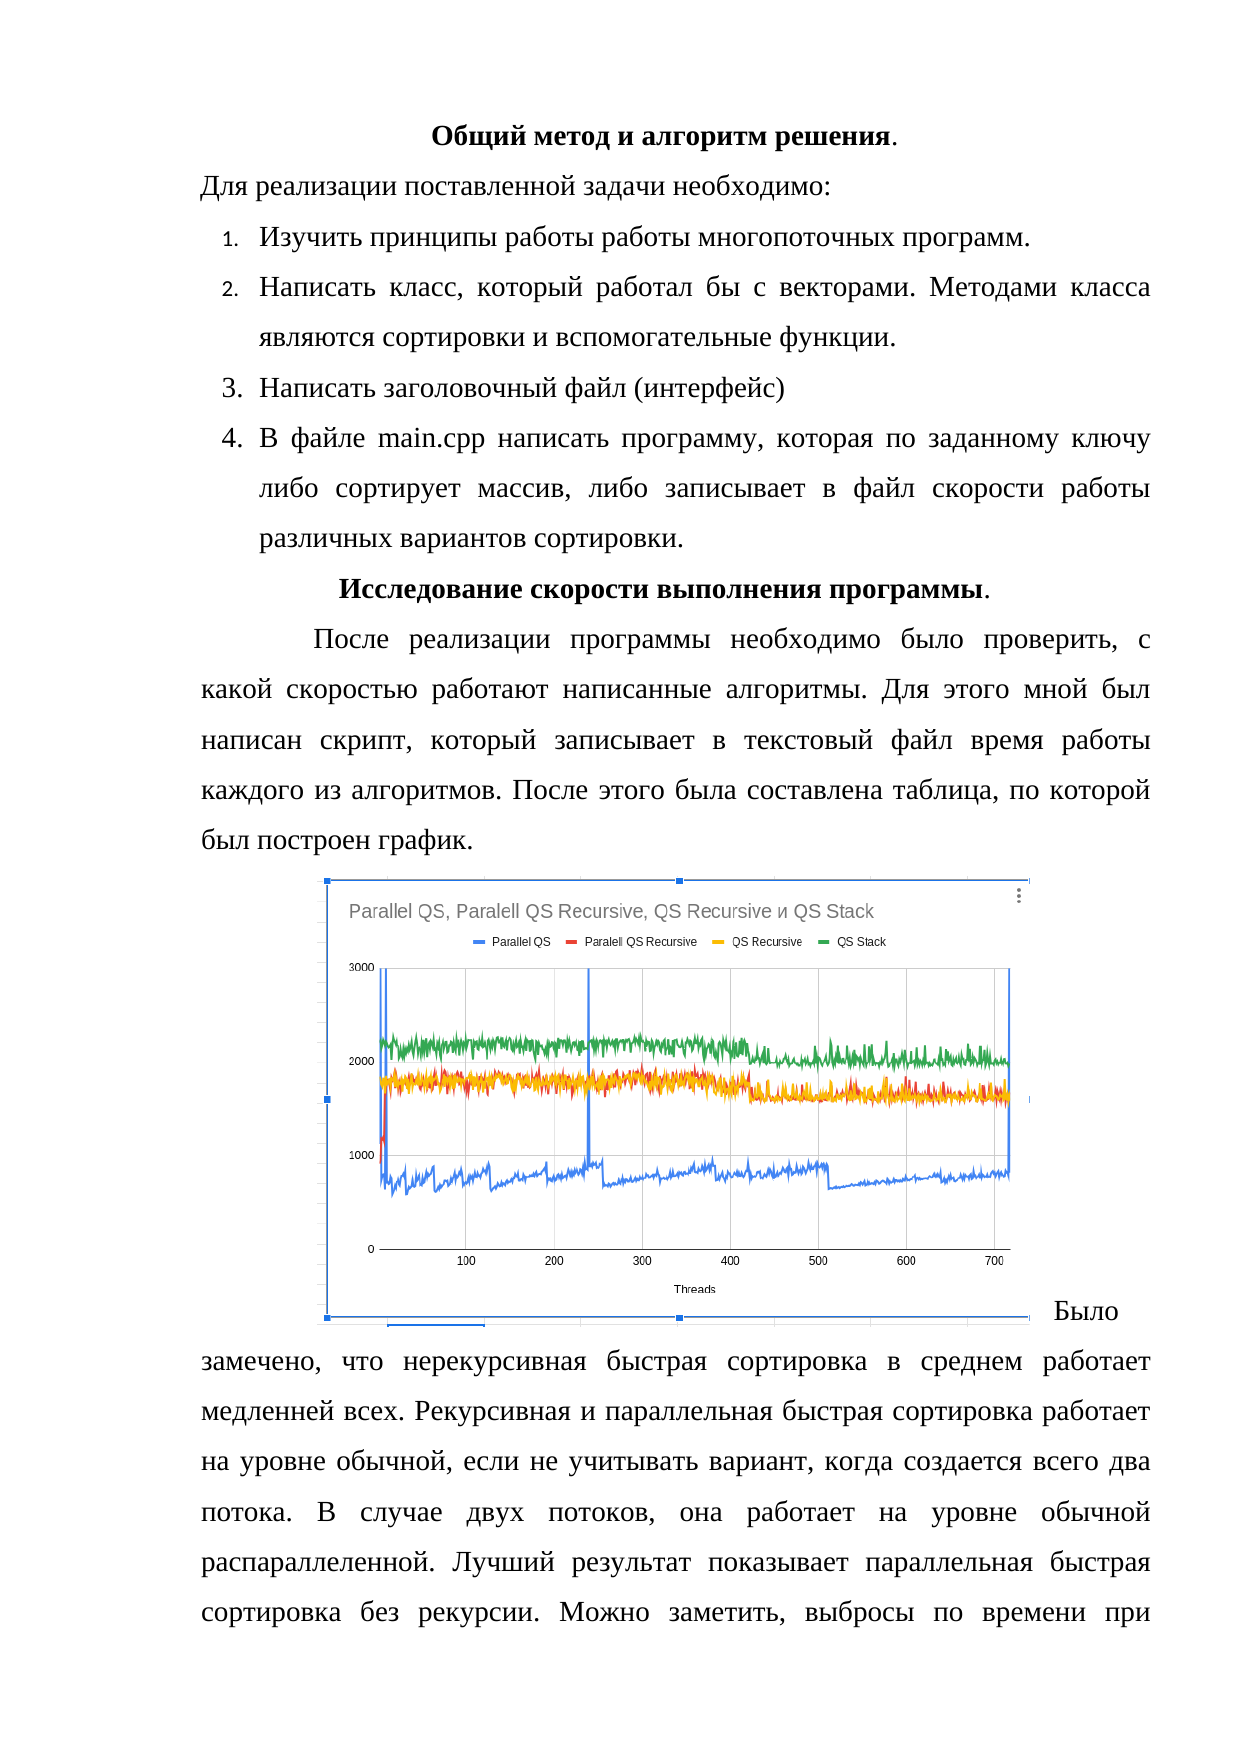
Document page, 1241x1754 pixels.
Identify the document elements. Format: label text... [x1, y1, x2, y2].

text Для реализации поставленной задачи необходимо: [88, 168, 1152, 202]
list Было замечено, что нерекурсивная быстрая сортировка в среднем работает медленней всех. Рекурсивная и параллельная быстрая сортировка работает на уровне обычной, если не учитывать вариант, когда создается всего два потока. В случае двух потоков, она работает на уровне обычной распараллеленной. Лучший результат показывает параллельная быстрая сортировка без рекурсии. Можно заметить, выбросы по времени при [201, 1293, 1152, 1628]
text Исследование скорости выполнения программы. [177, 571, 1152, 604]
list В файле main.cpp написать программу, которая по заданному ключу либо сортирует массив, либо записывает в файл скорости работы различных вариантов сортировки. [221, 420, 1152, 554]
list Изучить принципы работы работы многопоточных программ. [221, 219, 1152, 252]
list Написать заголовочный файл (интерфейс) [221, 370, 1152, 403]
text Общий метод и алгоритм решения. [177, 118, 1152, 152]
picture [481, 876, 1030, 1327]
list Написать класс, который работал бы с векторами. Методами класса являются сортировки и вспомогательные функции. [221, 269, 1152, 353]
text После реализации программы необходимо было проверить, с какой скоростью работают написанные алгоритмы. Для этого мной был написан скрипт, который записывает в текстовый файл время работы каждого из алгоритмов. После этого была составлена таблица, по которой был построен график. [201, 621, 1152, 856]
